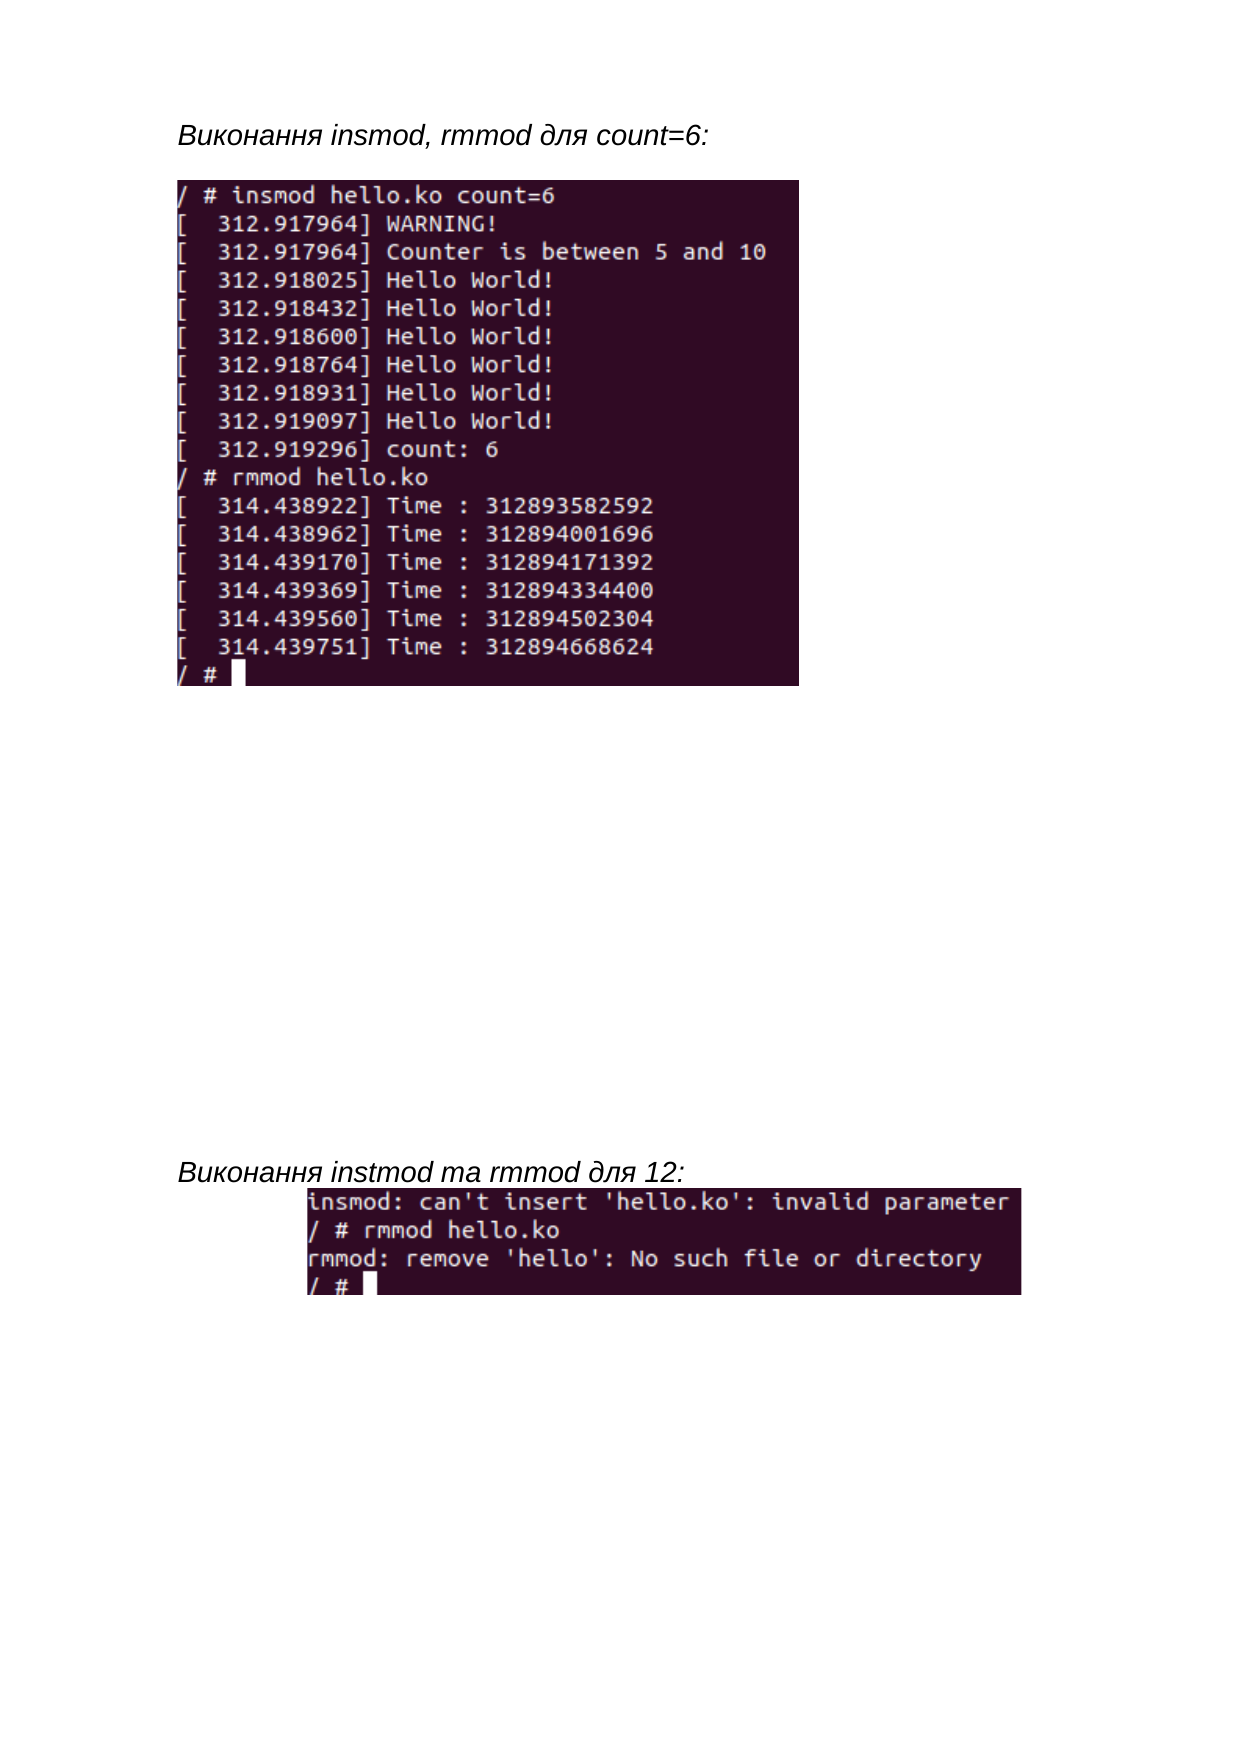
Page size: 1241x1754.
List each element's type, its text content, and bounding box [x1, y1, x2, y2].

text Виконання instmod та rmmod для 12: [177, 1155, 1152, 1188]
text Виконання insmod, rmmod для count=6: [177, 118, 1152, 152]
